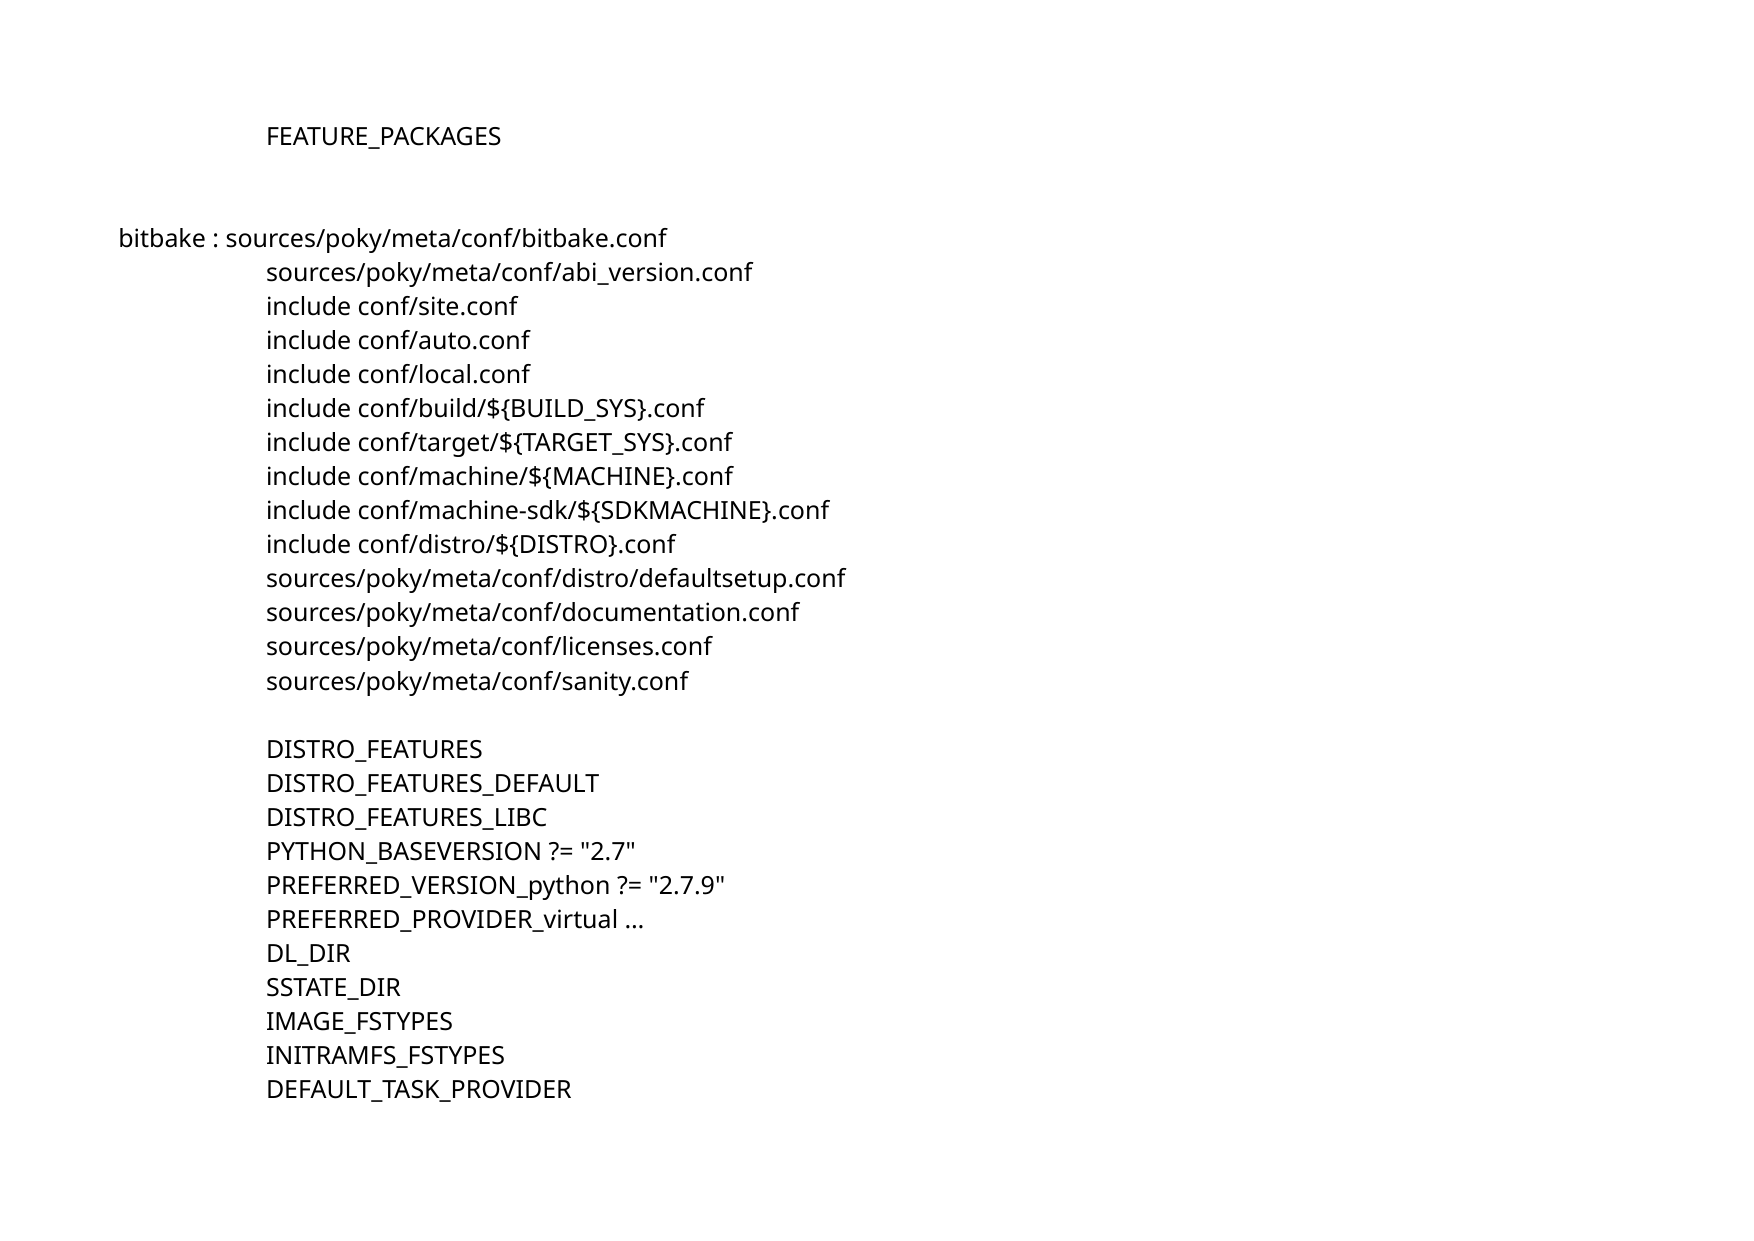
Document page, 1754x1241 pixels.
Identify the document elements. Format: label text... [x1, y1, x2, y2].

text DEFAULT_TASK_PROVIDER [118, 1072, 1636, 1106]
text PYTHON_BASEVERSION ?= "2.7" [118, 833, 1636, 867]
text PREFERRED_PROVIDER_virtual … [118, 902, 1636, 936]
text DISTRO_FEATURES_LIBC [118, 799, 1636, 833]
text include conf/target/${TARGET_SYS}.conf [118, 425, 1636, 459]
text DL_DIR [118, 936, 1636, 970]
text include conf/local.conf [118, 357, 1636, 391]
text DISTRO_FEATURES_DEFAULT [118, 765, 1636, 799]
text IMAGE_FSTYPES [118, 1004, 1636, 1038]
text sources/poky/meta/conf/licenses.conf [118, 629, 1636, 663]
text sources/poky/meta/conf/documentation.conf [118, 595, 1636, 629]
text INITRAMFS_FSTYPES [118, 1038, 1636, 1072]
text include conf/distro/${DISTRO}.conf [118, 527, 1636, 561]
text FEATURE_PACKAGES [118, 118, 1636, 152]
text include conf/auto.conf [118, 322, 1636, 357]
text include conf/machine-sdk/${SDKMACHINE}.conf [118, 493, 1636, 527]
text SSTATE_DIR [118, 970, 1636, 1004]
text include conf/site.conf [118, 288, 1636, 322]
text sources/poky/meta/conf/sanity.conf [118, 663, 1636, 697]
text DISTRO_FEATURES [118, 731, 1636, 765]
text include conf/machine/${MACHINE}.conf [118, 459, 1636, 493]
text sources/poky/meta/conf/distro/defaultsetup.conf [118, 561, 1636, 595]
text include conf/build/${BUILD_SYS}.conf [118, 391, 1636, 425]
text bitbake : sources/poky/meta/conf/bitbake.conf [118, 220, 1636, 254]
text sources/poky/meta/conf/abi_version.conf [118, 254, 1636, 288]
text PREFERRED_VERSION_python ?= "2.7.9" [118, 867, 1636, 902]
